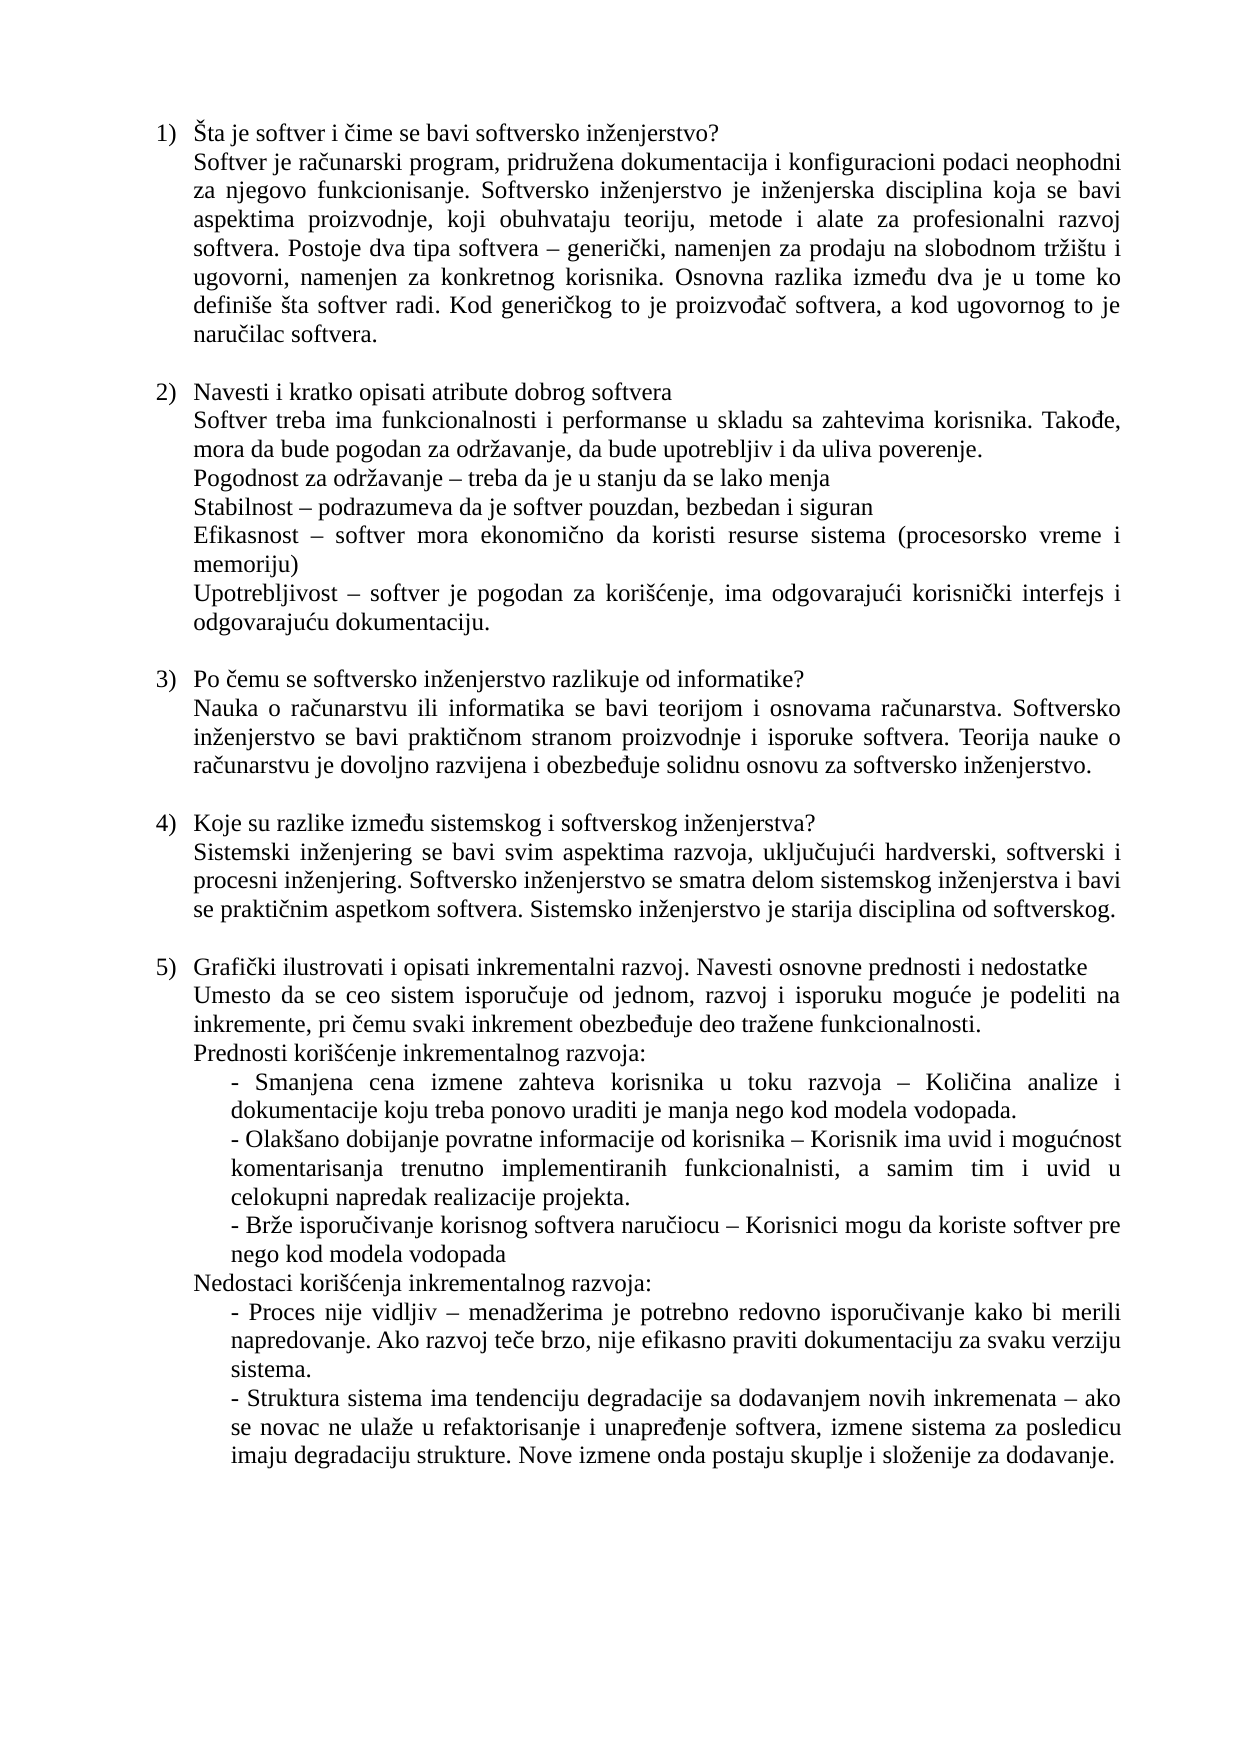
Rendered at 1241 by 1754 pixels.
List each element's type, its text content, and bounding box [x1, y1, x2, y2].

list Koje su razlike između sistemskog i softverskog inženjerstva? [156, 808, 1122, 837]
list - Olakšano dobijanje povratne informacije od korisnika – Korisnik ima uvid i mogućnost komentarisanja trenutno implementiranih funkcionalnisti, a samim tim i uvid u celokupni napredak realizacije projekta. [193, 1124, 1122, 1211]
list - Proces nije vidljiv – menadžerima je potrebno redovno isporučivanje kako bi merili napredovanje. Ako razvoj teče brzo, nije efikasno praviti dokumentaciju za svaku verziju sistema. [193, 1297, 1122, 1383]
list Pogodnost za održavanje – treba da je u stanju da se lako menja [156, 463, 1122, 492]
list Efikasnost – softver mora ekonomično da koristi resurse sistema (procesorsko vreme i memoriju) [156, 521, 1122, 578]
list Softver je računarski program, pridružena dokumentacija i konfiguracioni podaci neophodni za njegovo funkcionisanje. Softversko inženjerstvo je inženjerska disciplina koja se bavi aspektima proizvodnje, koji obuhvataju teoriju, metode i alate za profesionalni razvoj softvera. Postoje dva tipa softvera – generički, namenjen za prodaju na slobodnom tržištu i ugovorni, namenjen za konkretnog korisnika. Osnovna razlika između dva je u tome ko definiše šta softver radi. Kod generičkog to je proizvođač softvera, a kod ugovornog to je naručilac softvera. [156, 147, 1122, 348]
list Navesti i kratko opisati atribute dobrog softvera [156, 377, 1122, 406]
list Šta je softver i čime se bavi softversko inženjerstvo? [156, 118, 1122, 147]
list - Struktura sistema ima tendenciju degradacije sa dodavanjem novih inkremenata – ako se novac ne ulaže u refaktorisanje i unapređenje softvera, izmene sistema za posledicu imaju degradaciju strukture. Nove izmene onda postaju skuplje i složenije za dodavanje. [193, 1383, 1122, 1498]
list Grafički ilustrovati i opisati inkrementalni razvoj. Navesti osnovne prednosti i nedostatke [156, 952, 1122, 981]
list - Brže isporučivanje korisnog softvera naručiocu – Korisnici mogu da koriste softver pre nego kod modela vodopada [193, 1211, 1122, 1268]
list Prednosti korišćenje inkrementalnog razvoja: [156, 1038, 1122, 1067]
list Sistemski inženjering se bavi svim aspektima razvoja, uključujući hardverski, softverski i procesni inženjering. Softversko inženjerstvo se smatra delom sistemskog inženjerstva i bavi se praktičnim aspetkom softvera. Sistemsko inženjerstvo je starija disciplina od softverskog. [156, 837, 1122, 923]
list Upotrebljivost – softver je pogodan za korišćenje, ima odgovarajući korisnički interfejs i odgovarajuću dokumentaciju. [156, 578, 1122, 636]
list Nauka o računarstvu ili informatika se bavi teorijom i osnovama računarstva. Softversko inženjerstvo se bavi praktičnom stranom proizvodnje i isporuke softvera. Teorija nauke o računarstvu je dovoljno razvijena i obezbeđuje solidnu osnovu za softversko inženjerstvo. [156, 693, 1122, 779]
list Stabilnost – podrazumeva da je softver pouzdan, bezbedan i siguran [156, 492, 1122, 521]
list Po čemu se softversko inženjerstvo razlikuje od informatike? [156, 664, 1122, 693]
list Softver treba ima funkcionalnosti i performanse u skladu sa zahtevima korisnika. Takođe, mora da bude pogodan za održavanje, da bude upotrebljiv i da uliva poverenje. [156, 406, 1122, 463]
list Nedostaci korišćenja inkrementalnog razvoja: [156, 1268, 1122, 1297]
list Umesto da se ceo sistem isporučuje od jednom, razvoj i isporuku moguće je podeliti na inkremente, pri čemu svaki inkrement obezbeđuje deo tražene funkcionalnosti. [156, 981, 1122, 1038]
list - Smanjena cena izmene zahteva korisnika u toku razvoja – Količina analize i dokumentacije koju treba ponovo uraditi je manja nego kod modela vodopada. [193, 1067, 1122, 1124]
